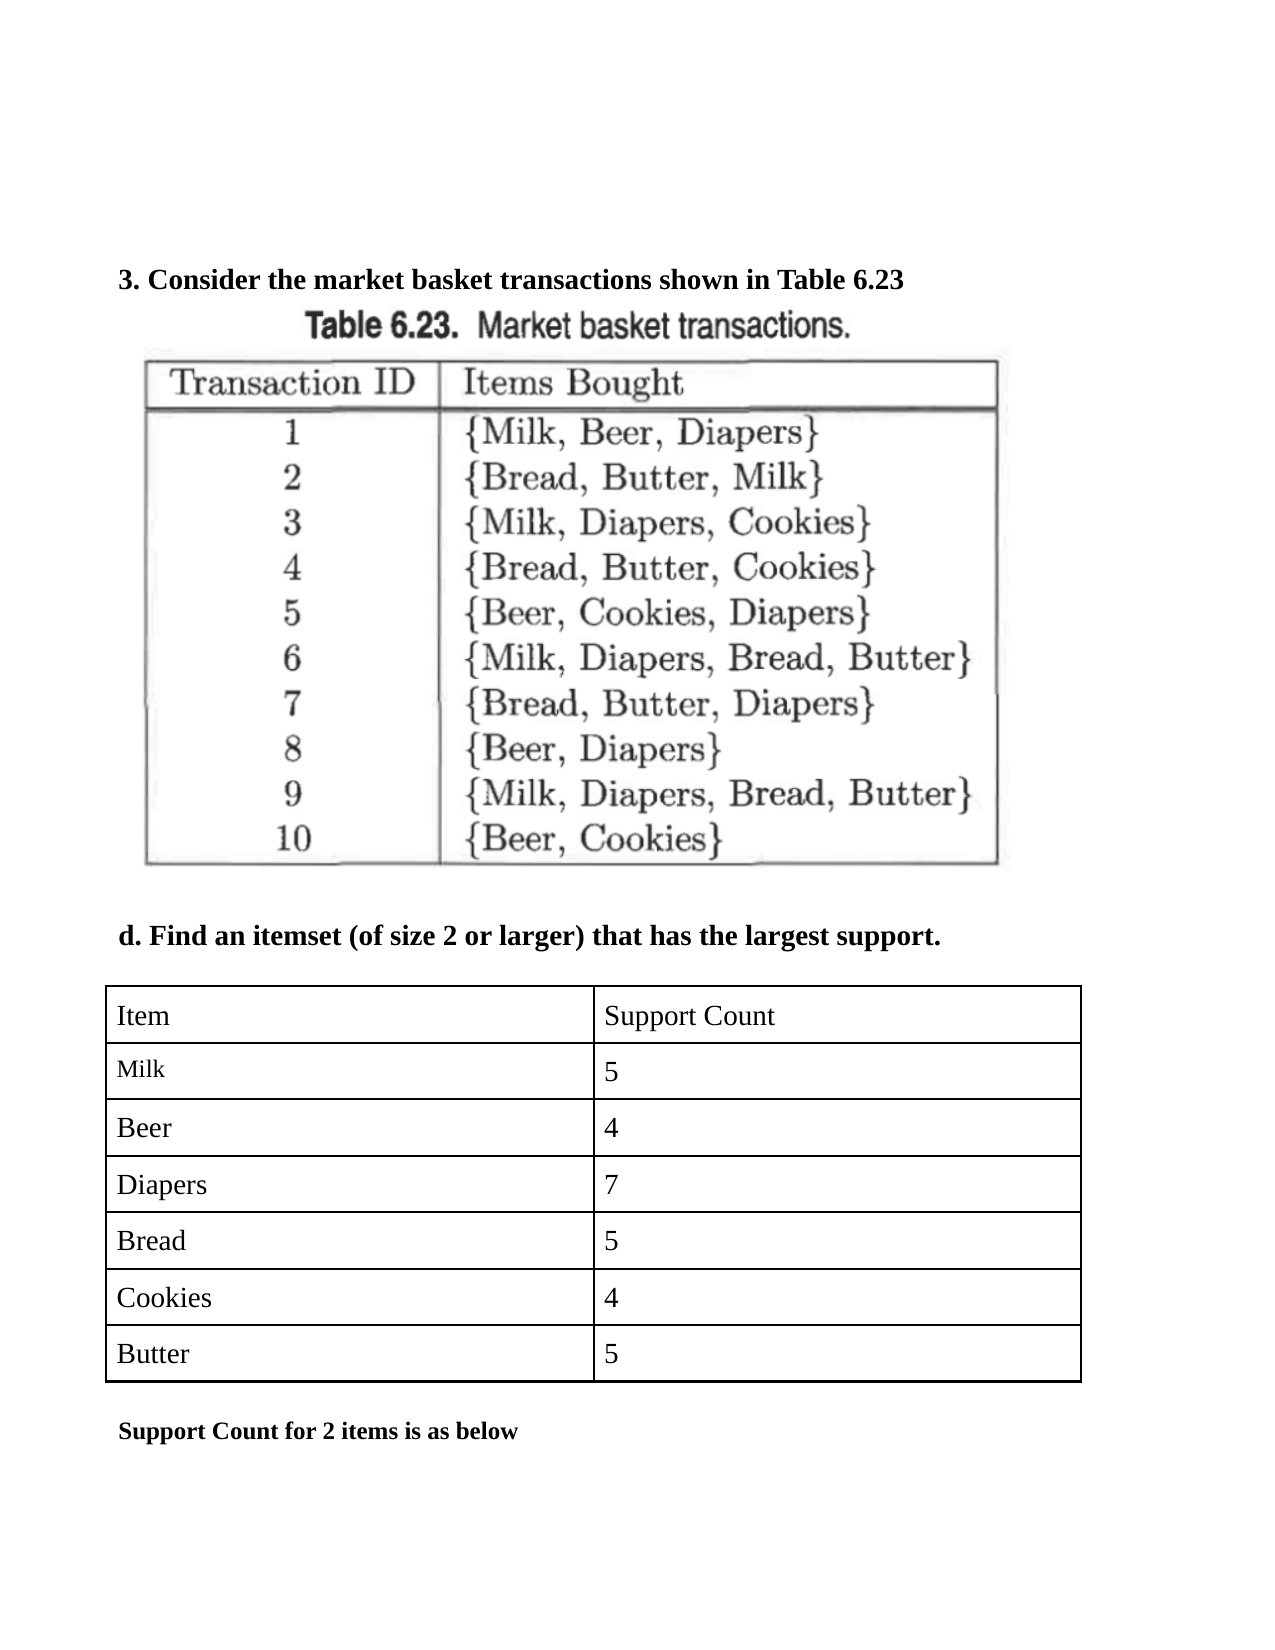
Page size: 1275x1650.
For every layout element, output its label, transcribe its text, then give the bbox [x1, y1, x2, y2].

table_cell 5 [595, 1044, 1080, 1098]
table_cell 7 [595, 1157, 1080, 1211]
text Support Count for 2 items is as below [118, 1416, 1157, 1445]
table_cell Butter [107, 1326, 593, 1380]
table_cell 4 [595, 1100, 1080, 1154]
table_cell 4 [595, 1270, 1080, 1324]
text d. Find an itemset (of size 2 or larger) that has the largest support. [118, 918, 1157, 952]
table_cell Bread [107, 1213, 593, 1267]
text 3. Consider the market basket transactions shown in Table 6.23 [118, 262, 1157, 295]
table_header Item [107, 987, 593, 1042]
table_cell Cookies [107, 1270, 593, 1324]
table_cell Diapers [107, 1157, 593, 1211]
table_cell Beer [107, 1100, 593, 1154]
table_cell 5 [595, 1326, 1080, 1380]
table_header Support Count [595, 987, 1080, 1042]
picture [118, 295, 1036, 888]
table_cell Milk [107, 1044, 593, 1098]
table_cell 5 [595, 1213, 1080, 1267]
